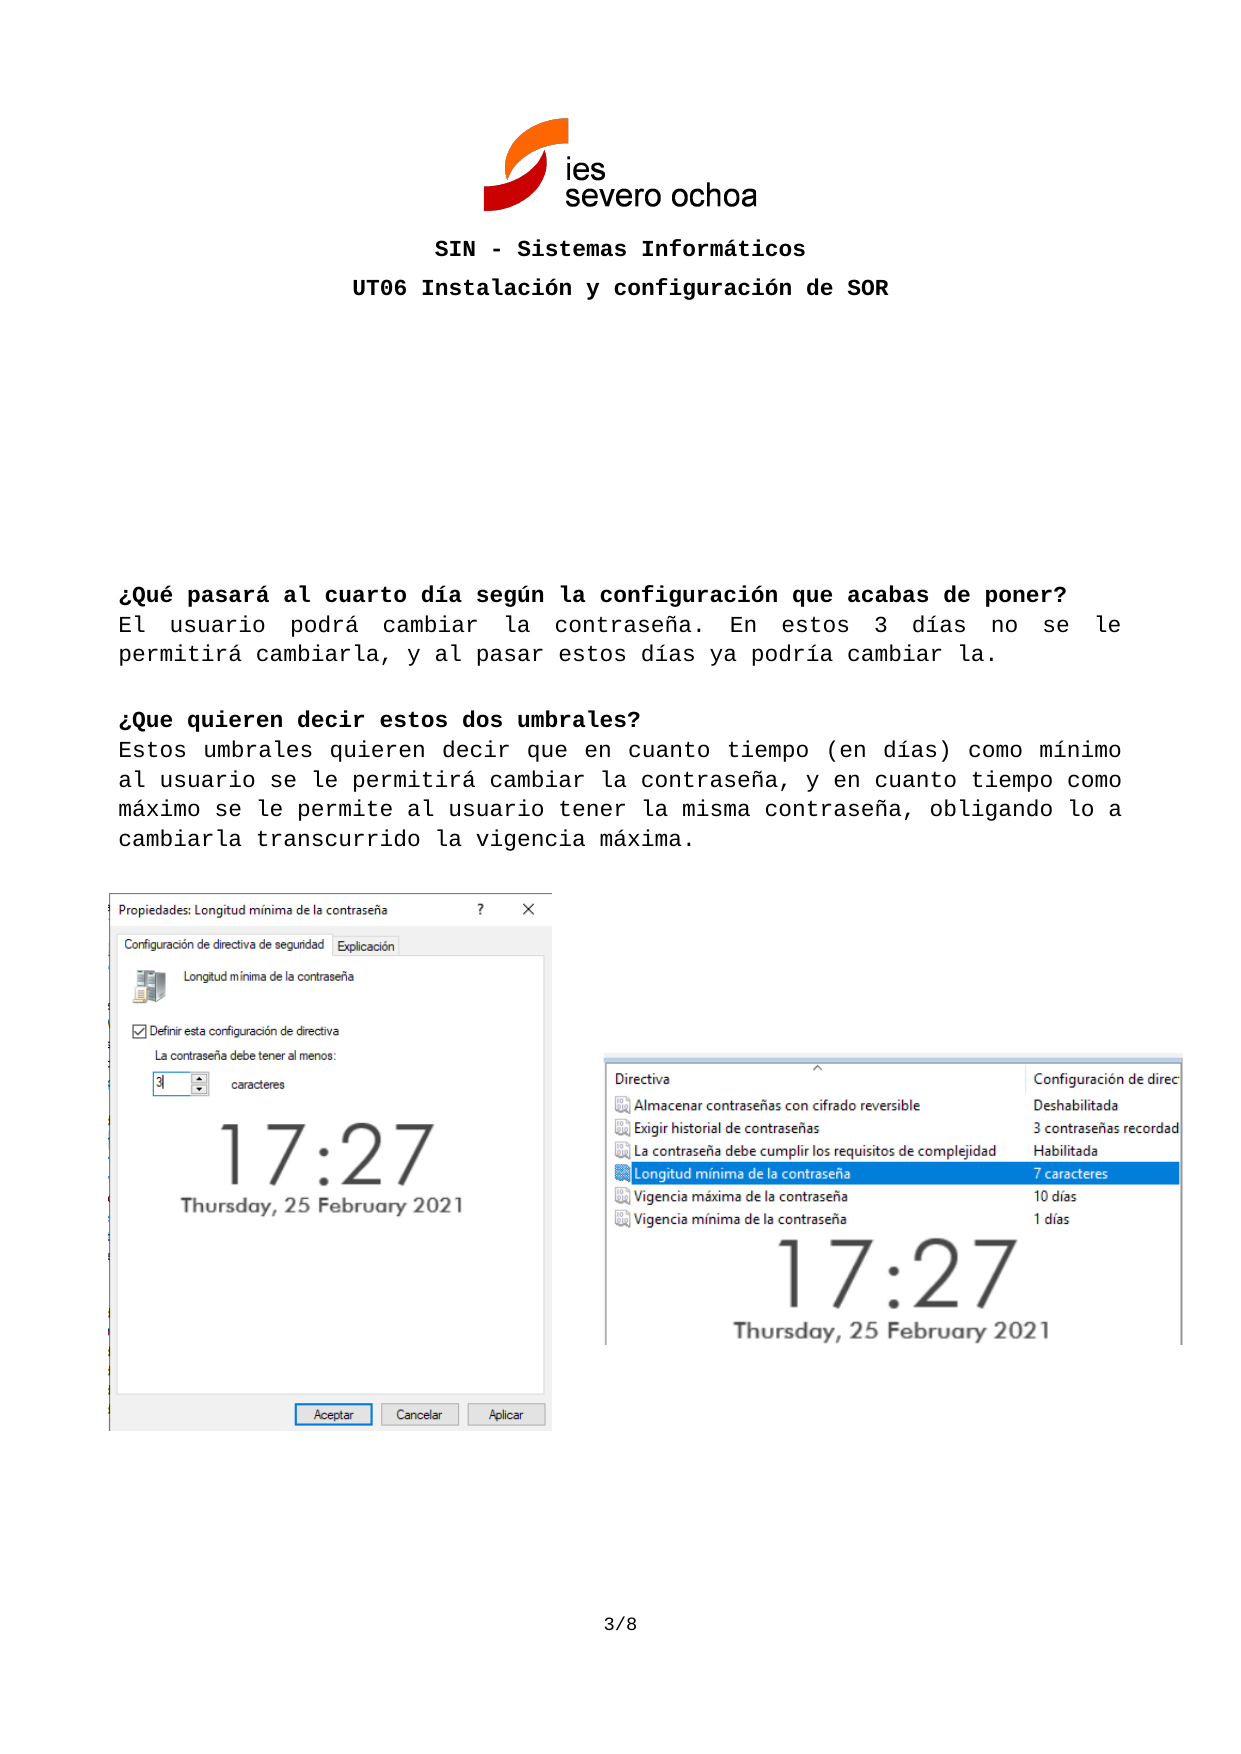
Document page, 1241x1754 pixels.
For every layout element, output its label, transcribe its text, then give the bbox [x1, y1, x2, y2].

picture [483, 118, 757, 211]
text ¿Qué pasará al cuarto día según la configuración que acabas de poner? [118, 583, 1122, 609]
picture [603, 1053, 1183, 1345]
text El usuario podrá cambiar la contraseña. En estos 3 días no se le permitirá cambiarla, y al pasar estos días ya podría cambiar la. [118, 613, 1122, 669]
picture [108, 892, 552, 1431]
text Estos umbrales quieren decir que en cuanto tiempo (en días) como mínimo al usuario se le permitirá cambiar la contraseña, y en cuanto tiempo como máximo se le permite al usuario tener la misma contraseña, obligando lo a cambiarla transcurrido la vigencia máxima. [118, 738, 1122, 853]
text ¿Que quieren decir estos dos umbrales? [118, 708, 1122, 734]
